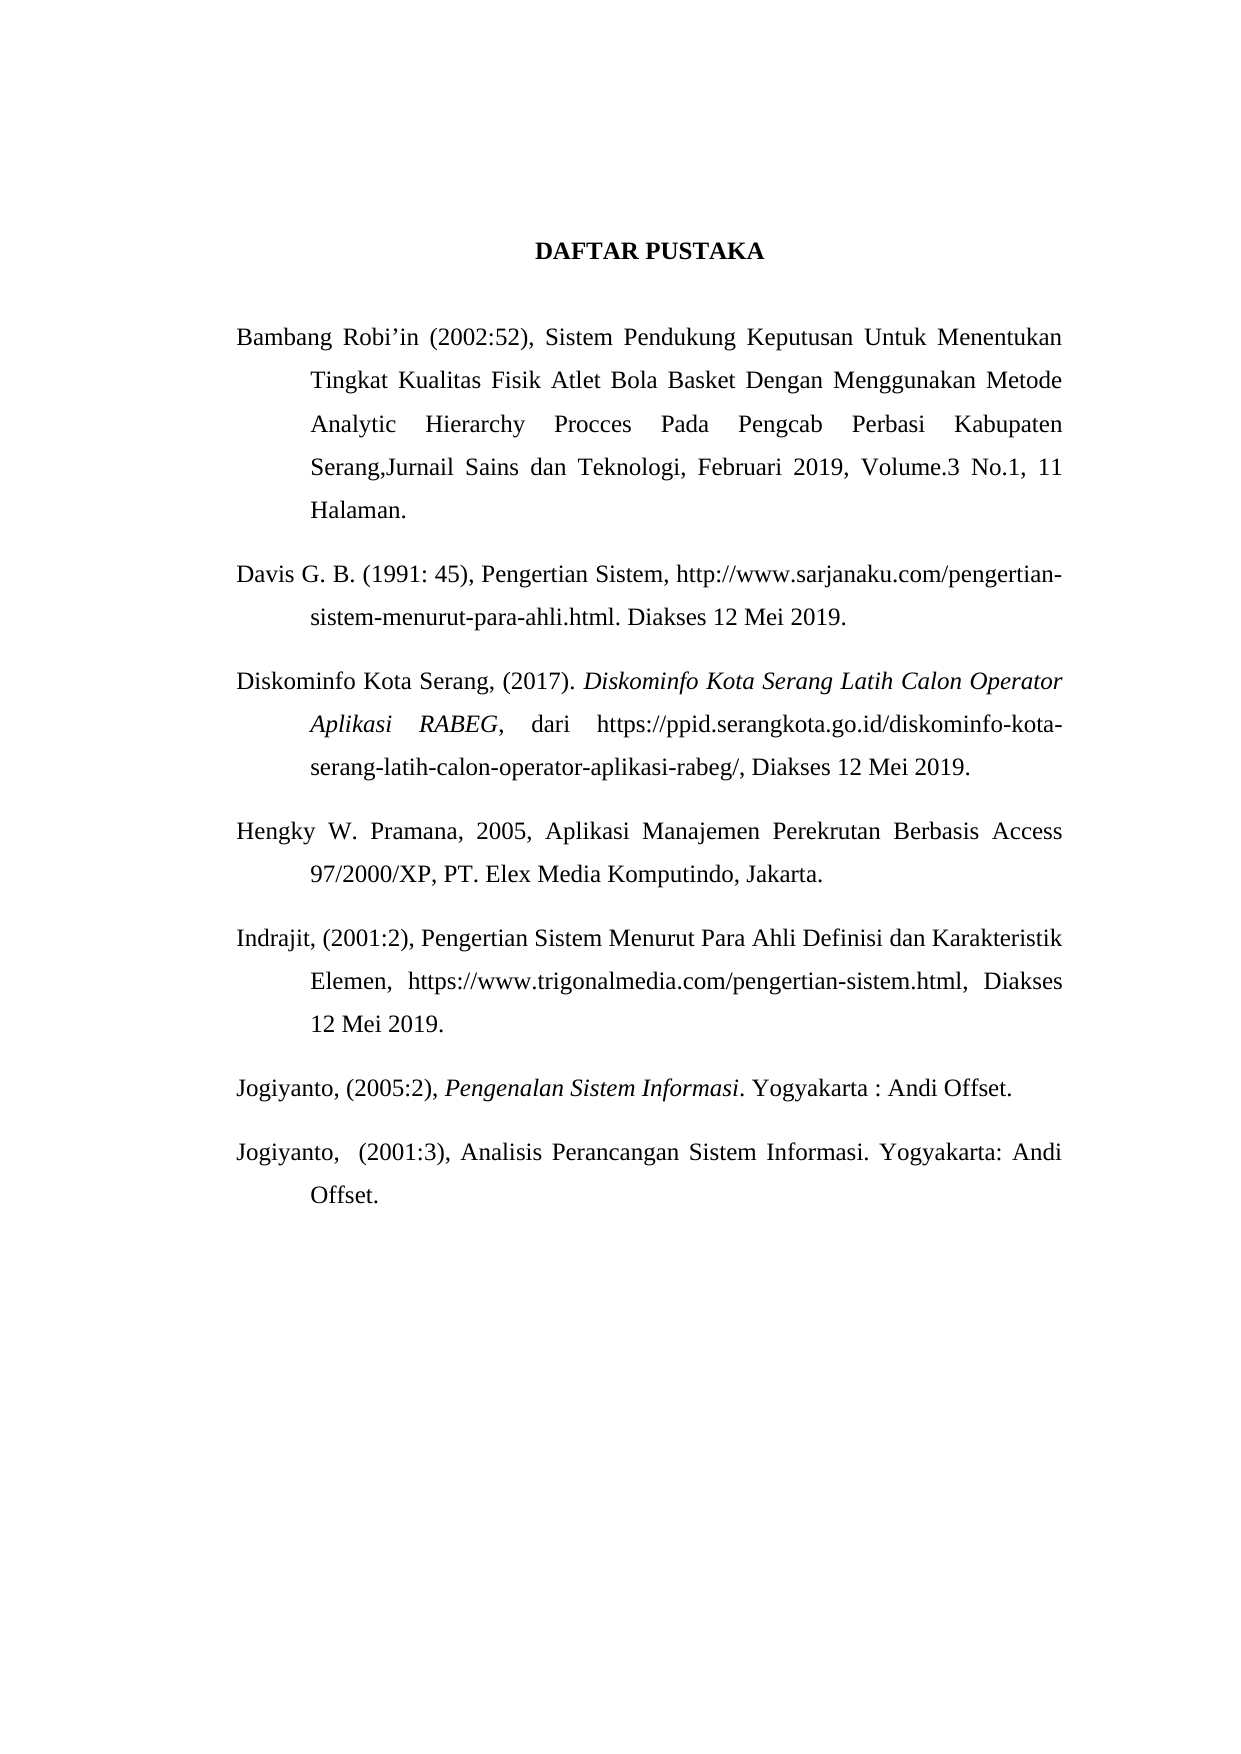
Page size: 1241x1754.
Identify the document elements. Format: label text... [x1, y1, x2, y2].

text Bambang Robi’in (2002:52), Sistem Pendukung Keputusan Untuk Menentukan Tingkat Kualitas Fisik Atlet Bola Basket Dengan Menggunakan Metode Analytic Hierarchy Procces Pada Pengcab Perbasi Kabupaten Serang,Jurnail Sains dan Teknologi, Februari 2019, Volume.3 No.1, 11 Halaman. [236, 322, 1063, 524]
text Jogiyanto, (2005:2), Pengenalan Sistem Informasi. Yogyakarta : Andi Offset. [236, 1073, 1063, 1102]
text Jogiyanto, (2001:3), Analisis Perancangan Sistem Informasi. Yogyakarta: Andi Offset. [236, 1137, 1063, 1209]
text Davis G. B. (1991: 45), Pengertian Sistem, http://www.sarjanaku.com/pengertian-sistem-menurut-para-ahli.html. Diakses 12 Mei 2019. [236, 559, 1063, 631]
text Hengky W. Pramana, 2005, Aplikasi Manajemen Perekrutan Berbasis Access 97/2000/XP, PT. Elex Media Komputindo, Jakarta. [236, 816, 1063, 888]
text DAFTAR PUSTAKA [236, 236, 1063, 265]
text Diskominfo Kota Serang, (2017). Diskominfo Kota Serang Latih Calon Operator Aplikasi RABEG, dari https://ppid.serangkota.go.id/diskominfo-kota-serang-latih-calon-operator-aplikasi-rabeg/, Diakses 12 Mei 2019. [236, 666, 1063, 781]
text Indrajit, (2001:2), Pengertian Sistem Menurut Para Ahli Definisi dan Karakteristik Elemen, https://www.trigonalmedia.com/pengertian-sistem.html, Diakses 12 Mei 2019. [236, 923, 1063, 1038]
